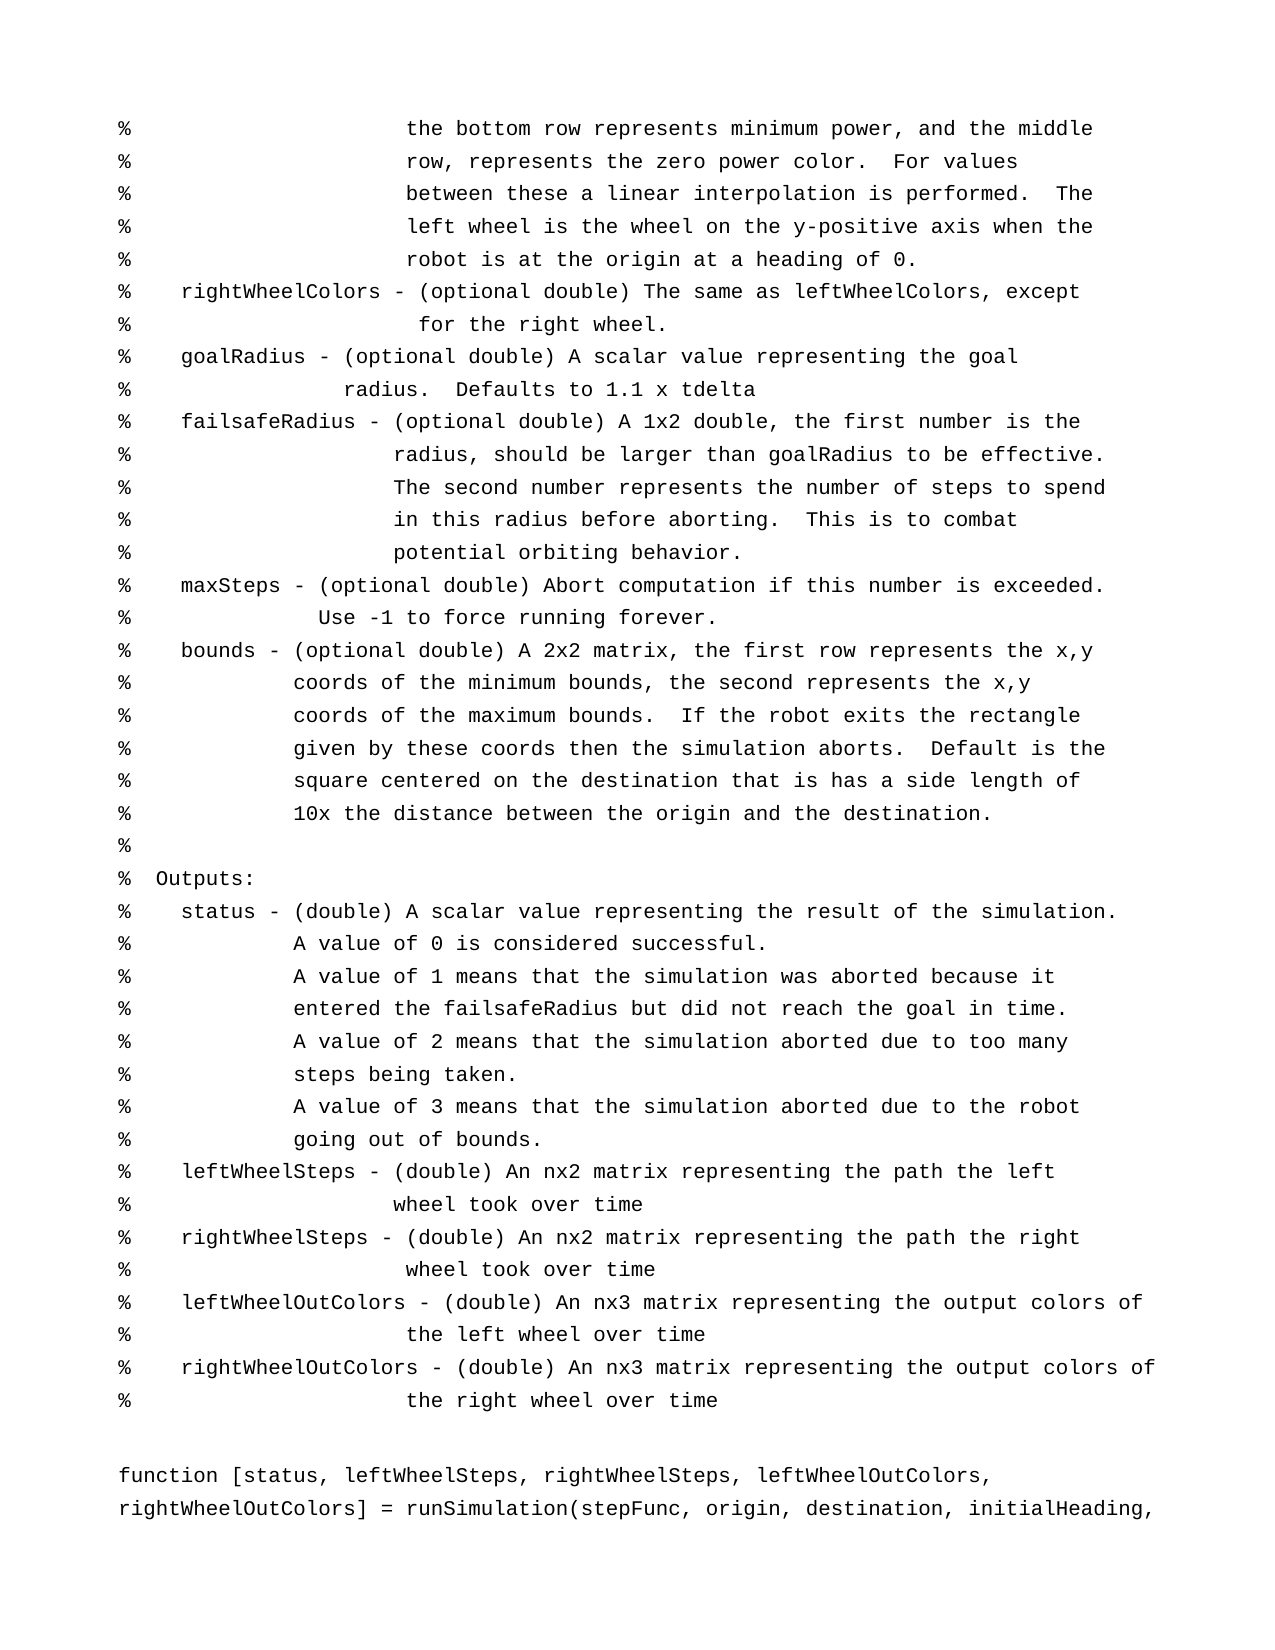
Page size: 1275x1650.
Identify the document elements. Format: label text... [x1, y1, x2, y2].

text % failsafeRadius - (optional double) A 1x2 double, the first number is the [118, 412, 1157, 435]
text % steps being taken. [118, 1064, 1157, 1087]
text % the right wheel over time [118, 1390, 1157, 1413]
text % A value of 3 means that the simulation aborted due to the robot [118, 1096, 1157, 1120]
text % coords of the minimum bounds, the second represents the x,y [118, 672, 1157, 696]
text % The second number represents the number of steps to spend [118, 477, 1157, 500]
text % going out of bounds. [118, 1129, 1157, 1152]
text % A value of 1 means that the simulation was aborted because it [118, 966, 1157, 989]
text % the left wheel over time [118, 1324, 1157, 1348]
text % leftWheelOutColors - (double) An nx3 matrix representing the output colors of [118, 1292, 1157, 1316]
text % between these a linear interpolation is performed. The [118, 183, 1157, 207]
text % wheel took over time [118, 1259, 1157, 1283]
text % rightWheelSteps - (double) An nx2 matrix representing the path the right [118, 1227, 1157, 1250]
text % A value of 2 means that the simulation aborted due to too many [118, 1031, 1157, 1055]
text % wheel took over time [118, 1194, 1157, 1218]
text % maxSteps - (optional double) Abort computation if this number is exceeded. [118, 574, 1157, 598]
text % rightWheelColors - (optional double) The same as leftWheelColors, except [118, 281, 1157, 305]
text % coords of the maximum bounds. If the robot exits the rectangle [118, 705, 1157, 729]
text % in this radius before aborting. This is to combat [118, 509, 1157, 533]
text % radius, should be larger than goalRadius to be effective. [118, 444, 1157, 468]
text % the bottom row represents minimum power, and the middle [118, 118, 1157, 142]
text % status - (double) A scalar value representing the result of the simulation. [118, 901, 1157, 924]
text % for the right wheel. [118, 314, 1157, 337]
text % Use -1 to force running forever. [118, 607, 1157, 631]
text % potential orbiting behavior. [118, 542, 1157, 566]
text % radius. Defaults to 1.1 x tdelta [118, 379, 1157, 403]
text % [118, 835, 1157, 859]
text % robot is at the origin at a heading of 0. [118, 248, 1157, 272]
text % leftWheelSteps - (double) An nx2 matrix representing the path the left [118, 1161, 1157, 1185]
text % 10x the distance between the origin and the destination. [118, 803, 1157, 826]
text % rightWheelOutColors - (double) An nx3 matrix representing the output colors of [118, 1357, 1157, 1381]
text % A value of 0 is considered successful. [118, 933, 1157, 957]
text function [status, leftWheelSteps, rightWheelSteps, leftWheelOutColors, rightWheelOutColors] = runSimulation(stepFunc, origin, destination, initialHeading, [118, 1465, 1157, 1521]
text % left wheel is the wheel on the y-positive axis when the [118, 216, 1157, 239]
text % bounds - (optional double) A 2x2 matrix, the first row represents the x,y [118, 640, 1157, 663]
text % given by these coords then the simulation aborts. Default is the [118, 738, 1157, 761]
text % goalRadius - (optional double) A scalar value representing the goal [118, 346, 1157, 370]
text % Outputs: [118, 868, 1157, 892]
text % row, represents the zero power color. For values [118, 151, 1157, 174]
text % entered the failsafeRadius but did not reach the goal in time. [118, 998, 1157, 1022]
text % square centered on the destination that is has a side length of [118, 770, 1157, 794]
